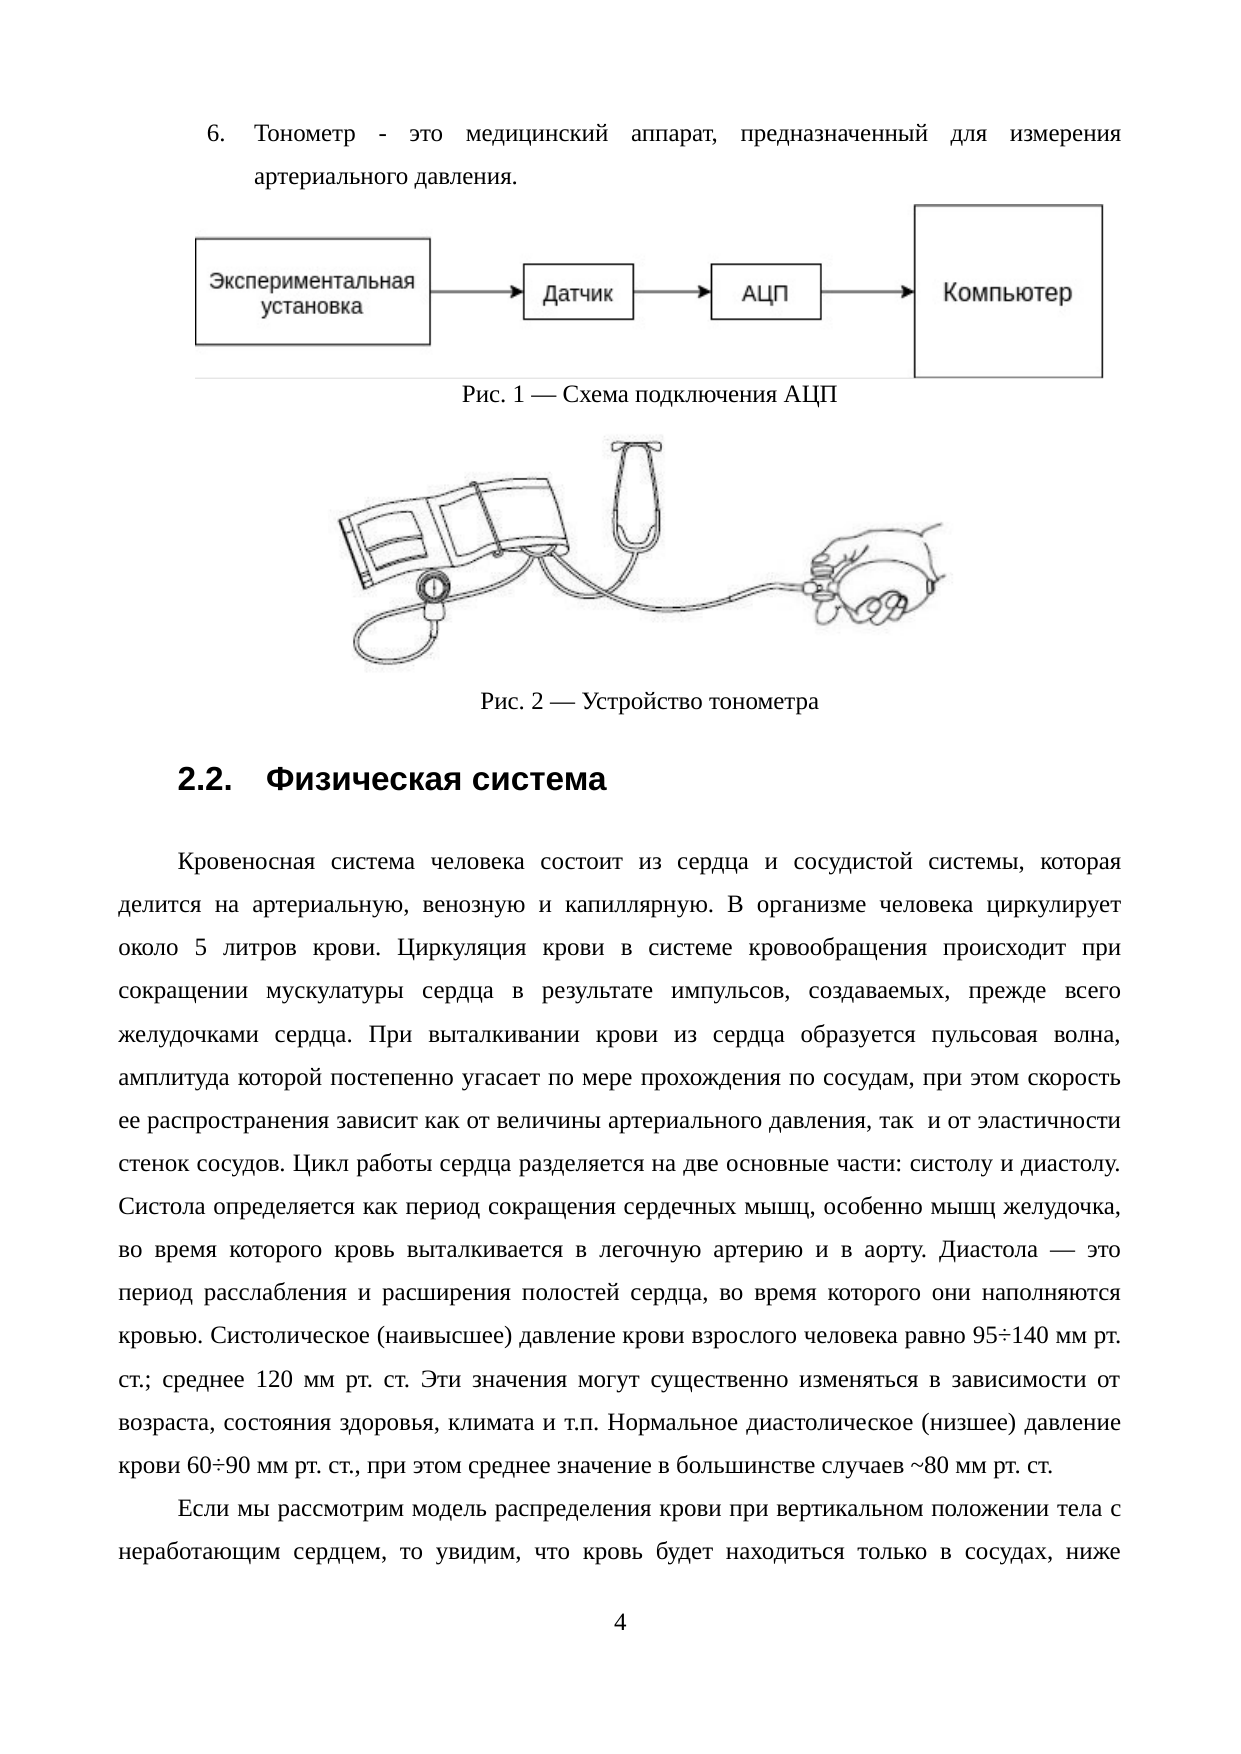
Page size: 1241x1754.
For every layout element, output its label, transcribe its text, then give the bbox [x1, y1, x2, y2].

list Тонометр - это медицинский аппарат, предназначенный для измерения артериального давления. [207, 118, 1122, 190]
subtitle Физическая система [118, 759, 1122, 797]
text Рис. 2 — Устройство тонометра [118, 686, 1122, 715]
text Кровеносная система человека состоит из сердца и сосудистой системы, которая делится на артериальную, венозную и капиллярную. В организме человека циркулирует около 5 литров крови. Циркуляция крови в системе кровообращения происходит при сокращении мускулатуры сердца в результате импульсов, создаваемых, прежде всего желудочками сердца. При выталкивании крови из сердца образуется пульсовая волна, амплитуда которой постепенно угасает по мере прохождения по сосудам, при этом скорость ее распространения зависит как от величины артериального давления, так и от эластичности стенок сосудов. Цикл работы сердца разделяется на две основные части: систолу и диастолу. Систола определяется как период сокращения сердечных мышц, особенно мышц желудочка, во время которого кровь выталкивается в легочную артерию и в аорту. Диастола — это период расслабления и расширения полостей сердца, во время которого они наполняются кровью. Систолическое (наивысшее) давление крови взрослого человека равно 95÷140 мм рт. ст.; среднее 120 мм рт. ст. Эти значения могут существенно изменяться в зависимости от возраста, состояния здоровья, климата и т.п. Нормальное диастолическое (низшее) давление крови 60÷90 мм рт. ст., при этом среднее значение в большинстве случаев ~80 мм рт. ст. [118, 846, 1122, 1479]
picture [327, 422, 972, 687]
text Рис. 1 — Схема подключения АЦП [118, 379, 1122, 408]
picture [195, 204, 1105, 380]
text Если мы рассмотрим модель распределения крови при вертикальном положении тела с неработающим сердцем, то увидим, что кровь будет находиться только в сосудах, ниже [118, 1493, 1122, 1565]
